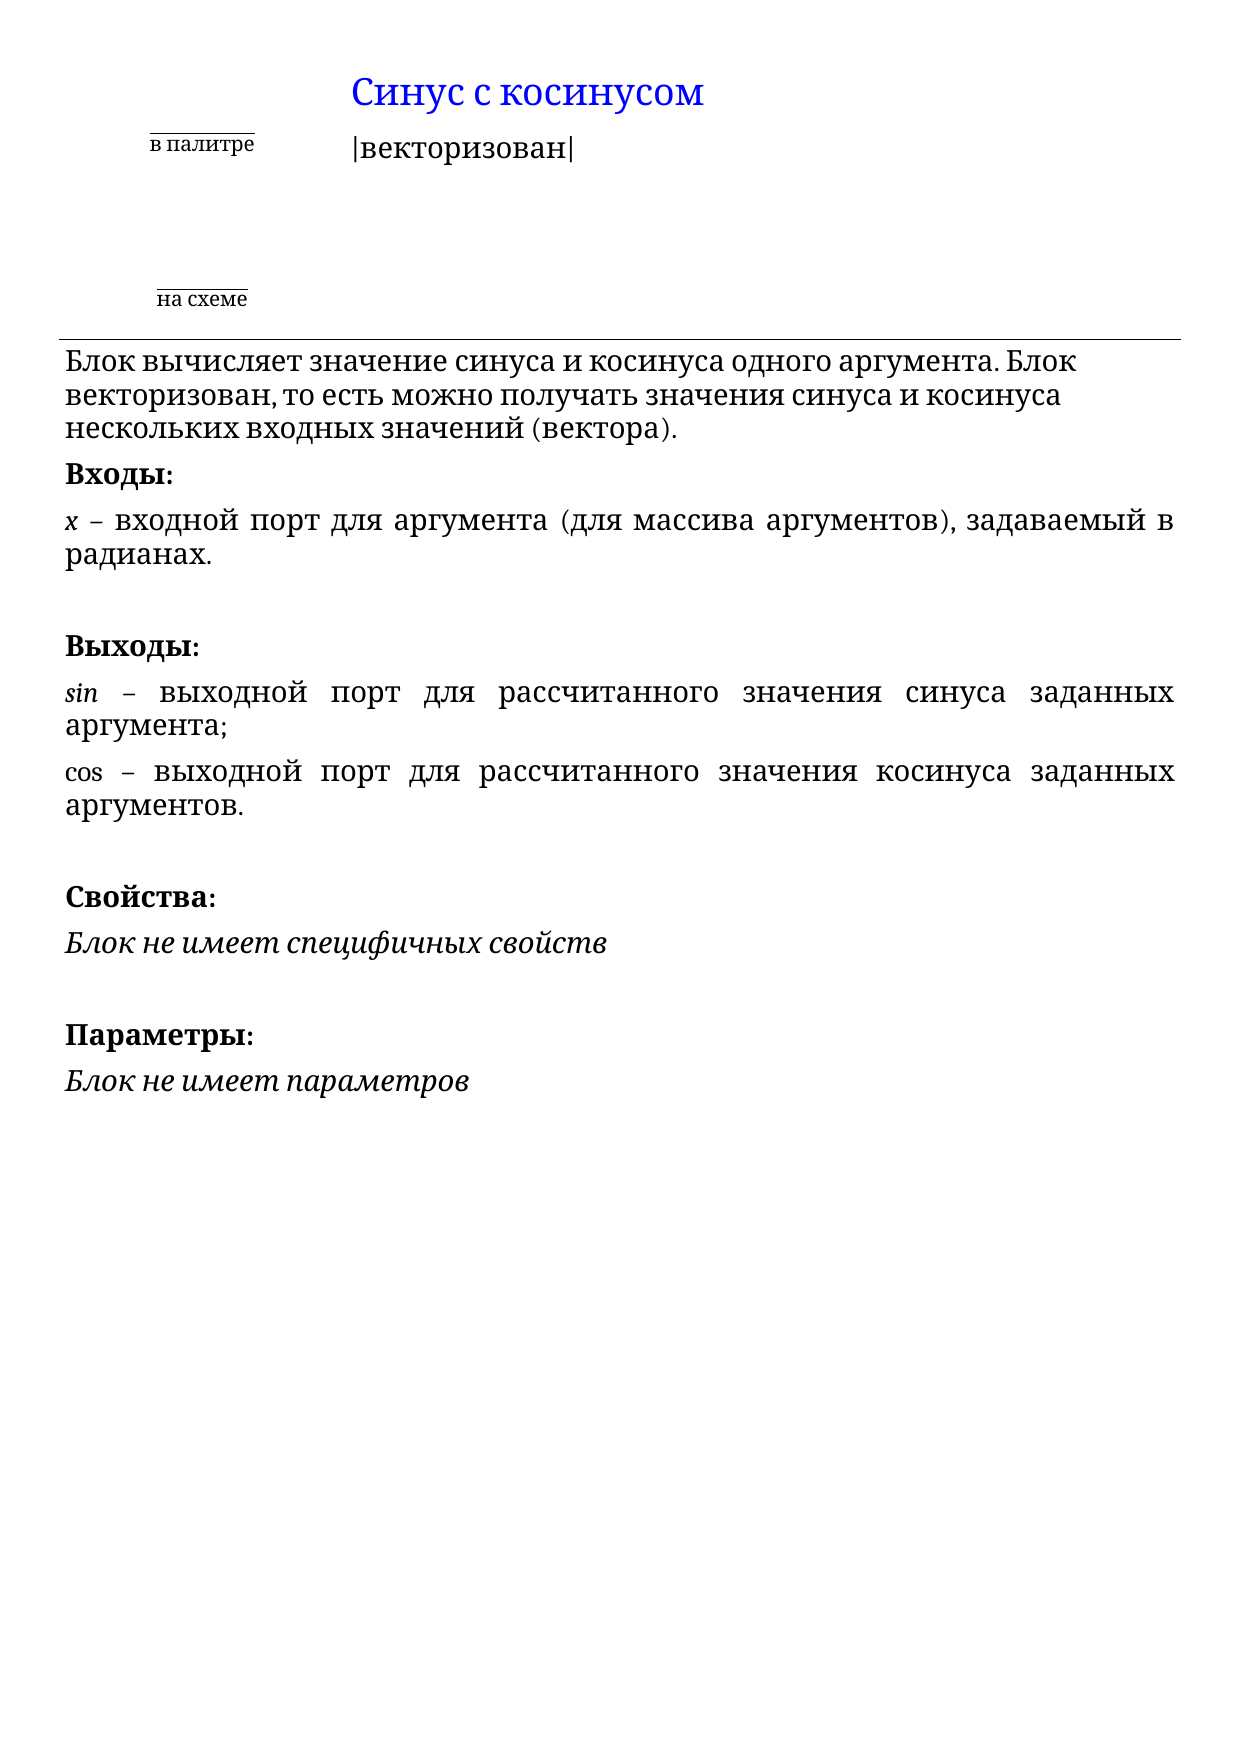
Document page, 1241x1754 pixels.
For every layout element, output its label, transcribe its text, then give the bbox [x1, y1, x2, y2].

table_header [59, 59, 345, 127]
table_cell |векторизован| [345, 127, 1181, 184]
table_cell [345, 282, 1181, 339]
table_cell [345, 184, 1181, 282]
table_cell [59, 184, 345, 282]
table_cell на схеме [59, 282, 345, 339]
table_header Синус с косинусом [345, 59, 1181, 127]
table_cell Блок вычисляет значение синуса и косинуса одного аргумента. Блок векторизован, то есть можно получать значения синуса и косинуса нескольких входных значений (вектора). Входы: x – входной порт для аргумента (для массива аргументов), задаваемый в радианах. Выходы: sin – выходной порт для рассчитанного значения синуса заданных аргумента; cos – выходной порт для рассчитанного значения косинуса заданных аргументов. Свойства: Блок не имеет специфичных свойств Параметры: Блок не имеет параметров [59, 340, 1181, 1117]
table_cell в палитре [59, 127, 345, 184]
